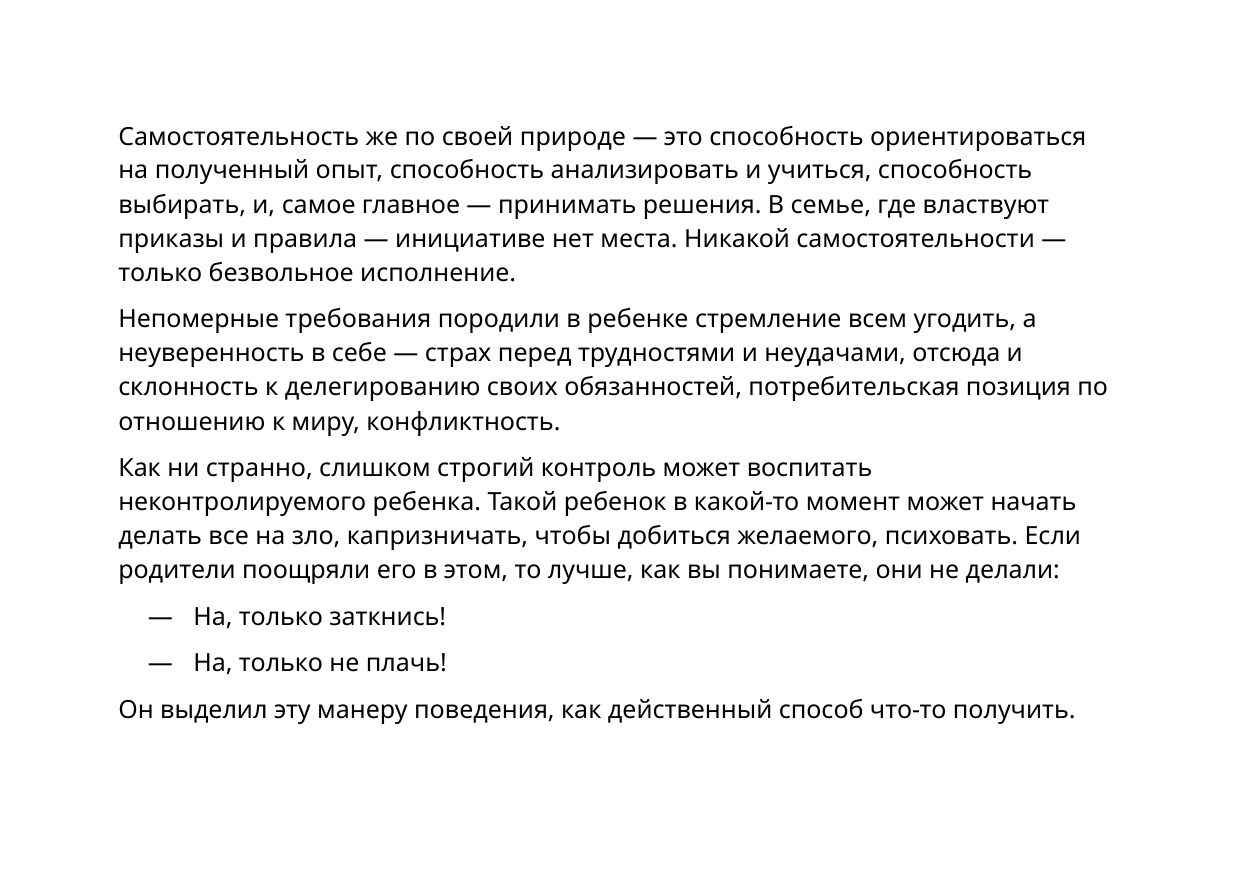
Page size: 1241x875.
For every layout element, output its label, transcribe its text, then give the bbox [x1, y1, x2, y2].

list На, только заткнись! [118, 598, 1122, 632]
list На, только не плачь! [118, 645, 1122, 679]
text Он выделил эту манеру поведения, как действенный способ что-то получить. [118, 692, 1122, 726]
text Самостоятельность же по своей природе — это способность ориентироваться на полученный опыт, способность анализировать и учиться, способность выбирать, и, самое главное — принимать решения. В семье, где властвуют приказы и правила — инициативе нет места. Никакой самостоятельности — только безвольное исполнение. [118, 118, 1122, 288]
text Как ни странно, слишком строгий контроль может воспитать неконтролируемого ребенка. Такой ребенок в какой-то момент может начать делать все на зло, капризничать, чтобы добиться желаемого, психовать. Если родители поощряли его в этом, то лучше, как вы понимаете, они не делали: [118, 450, 1122, 586]
text Непомерные требования породили в ребенке стремление всем угодить, а неуверенность в себе — страх перед трудностями и неудачами, отсюда и склонность к делегированию своих обязанностей, потребительская позиция по отношению к миру, конфликтность. [118, 301, 1122, 437]
